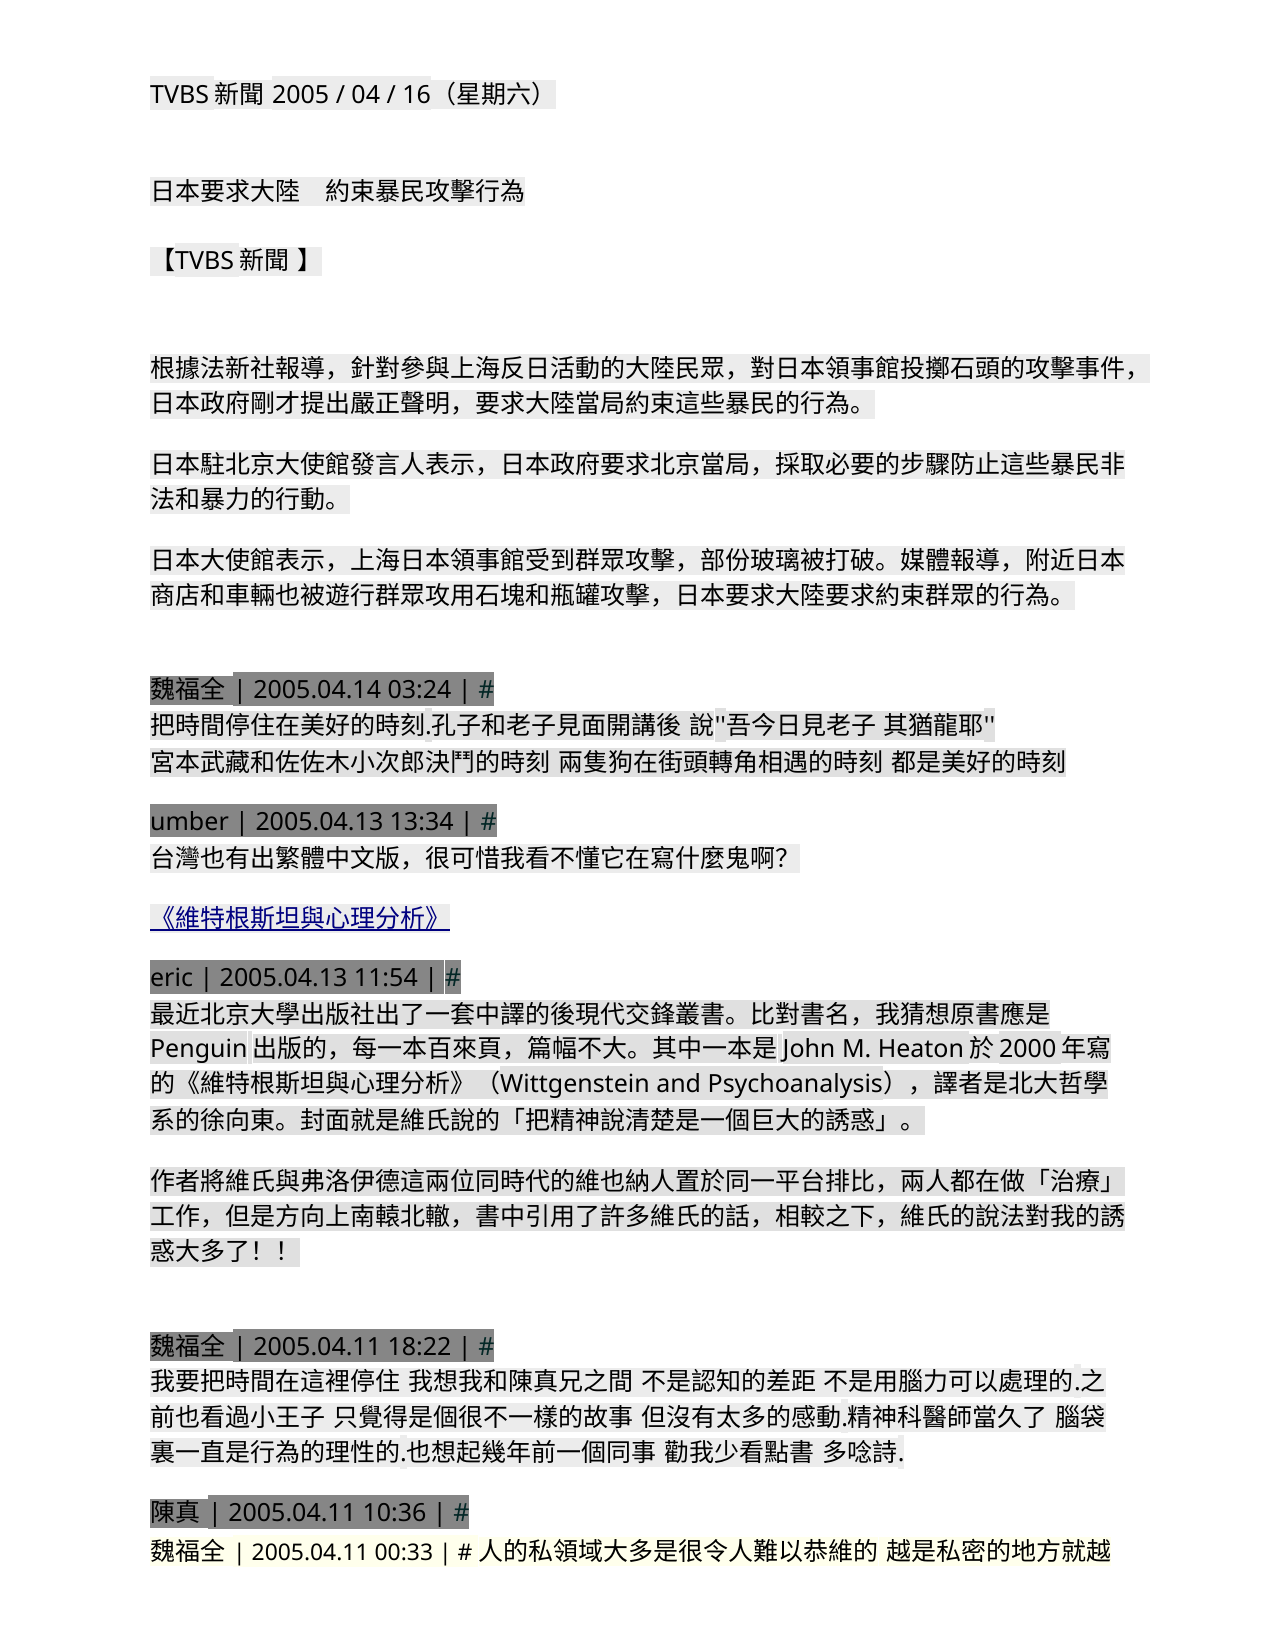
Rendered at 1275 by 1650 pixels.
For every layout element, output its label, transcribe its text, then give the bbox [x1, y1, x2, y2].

text 我要把時間在這裡停住 我想我和陳真兄之間 不是認知的差距 不是用腦力可以處理的.之前也看過小王子 只覺得是個很不一樣的故事 但沒有太多的感動.精神科醫師當久了 腦袋裏一直是行為的理性的.也想起幾年前一個同事 勸我少看點書 多唸詩. [150, 1362, 1125, 1469]
text 作者將維氏與弗洛伊德這兩位同時代的維也納人置於同一平台排比，兩人都在做「治療」工作，但是方向上南轅北轍，書中引用了許多維氏的話，相較之下，維氏的說法對我的誘惑大多了！！ [150, 1160, 1125, 1302]
text 《維特根斯坦與心理分析》 [150, 898, 1125, 933]
text umber | 2005.04.13 13:34 | # [150, 802, 1125, 837]
text 日本大使館表示，上海日本領事館受到群眾攻擊，部份玻璃被打破。媒體報導，附近日本商店和車輛也被遊行群眾攻用石塊和瓶罐攻擊，日本要求大陸要求約束群眾的行為。 [150, 539, 1125, 646]
text 陳真 | 2005.04.11 10:36 | # [150, 1494, 1125, 1529]
text 把時間停住在美好的時刻.孔子和老子見面開講後 說''吾今日見老子 其猶龍耶'' 宮本武藏和佐佐木小次郎決鬥的時刻 兩隻狗在街頭轉角相遇的時刻 都是美好的時刻 [150, 706, 1125, 777]
text 最近北京大學出版社出了一套中譯的後現代交鋒叢書。比對書名，我猜想原書應是Penguin出版的，每一本百來頁，篇幅不大。其中一本是John M. Heaton於2000年寫的《維特根斯坦與心理分析》（Wittgenstein and Psychoanalysis），譯者是北大哲學系的徐向東。封面就是維氏說的「把精神說清楚是一個巨大的誘惑」。 [150, 994, 1125, 1135]
text TVBS新聞 2005 / 04 / 16（星期六） [150, 75, 1125, 110]
text 魏福全 | 2005.04.11 00:33 | # 人的私領域大多是很令人難以恭維的 越是私密的地方就越 [150, 1529, 1125, 1567]
text 魏福全 | 2005.04.14 03:24 | # [150, 671, 1125, 706]
text 台灣也有出繁體中文版，很可惜我看不懂它在寫什麼鬼啊？ [150, 837, 1125, 873]
text eric | 2005.04.13 11:54 | # [150, 958, 1125, 994]
text 魏福全 | 2005.04.11 18:22 | # [150, 1327, 1125, 1362]
text 日本要求大陸 約束暴民攻擊行為 【TVBS新聞 】 根據法新社報導，針對參與上海反日活動的大陸民眾，對日本領事館投擲石頭的攻擊事件，日本政府剛才提出嚴正聲明，要求大陸當局約束這些暴民的行為。 [150, 135, 1125, 419]
text 日本駐北京大使館發言人表示，日本政府要求北京當局，採取必要的步驟防止這些暴民非法和暴力的行動。 [150, 444, 1125, 514]
